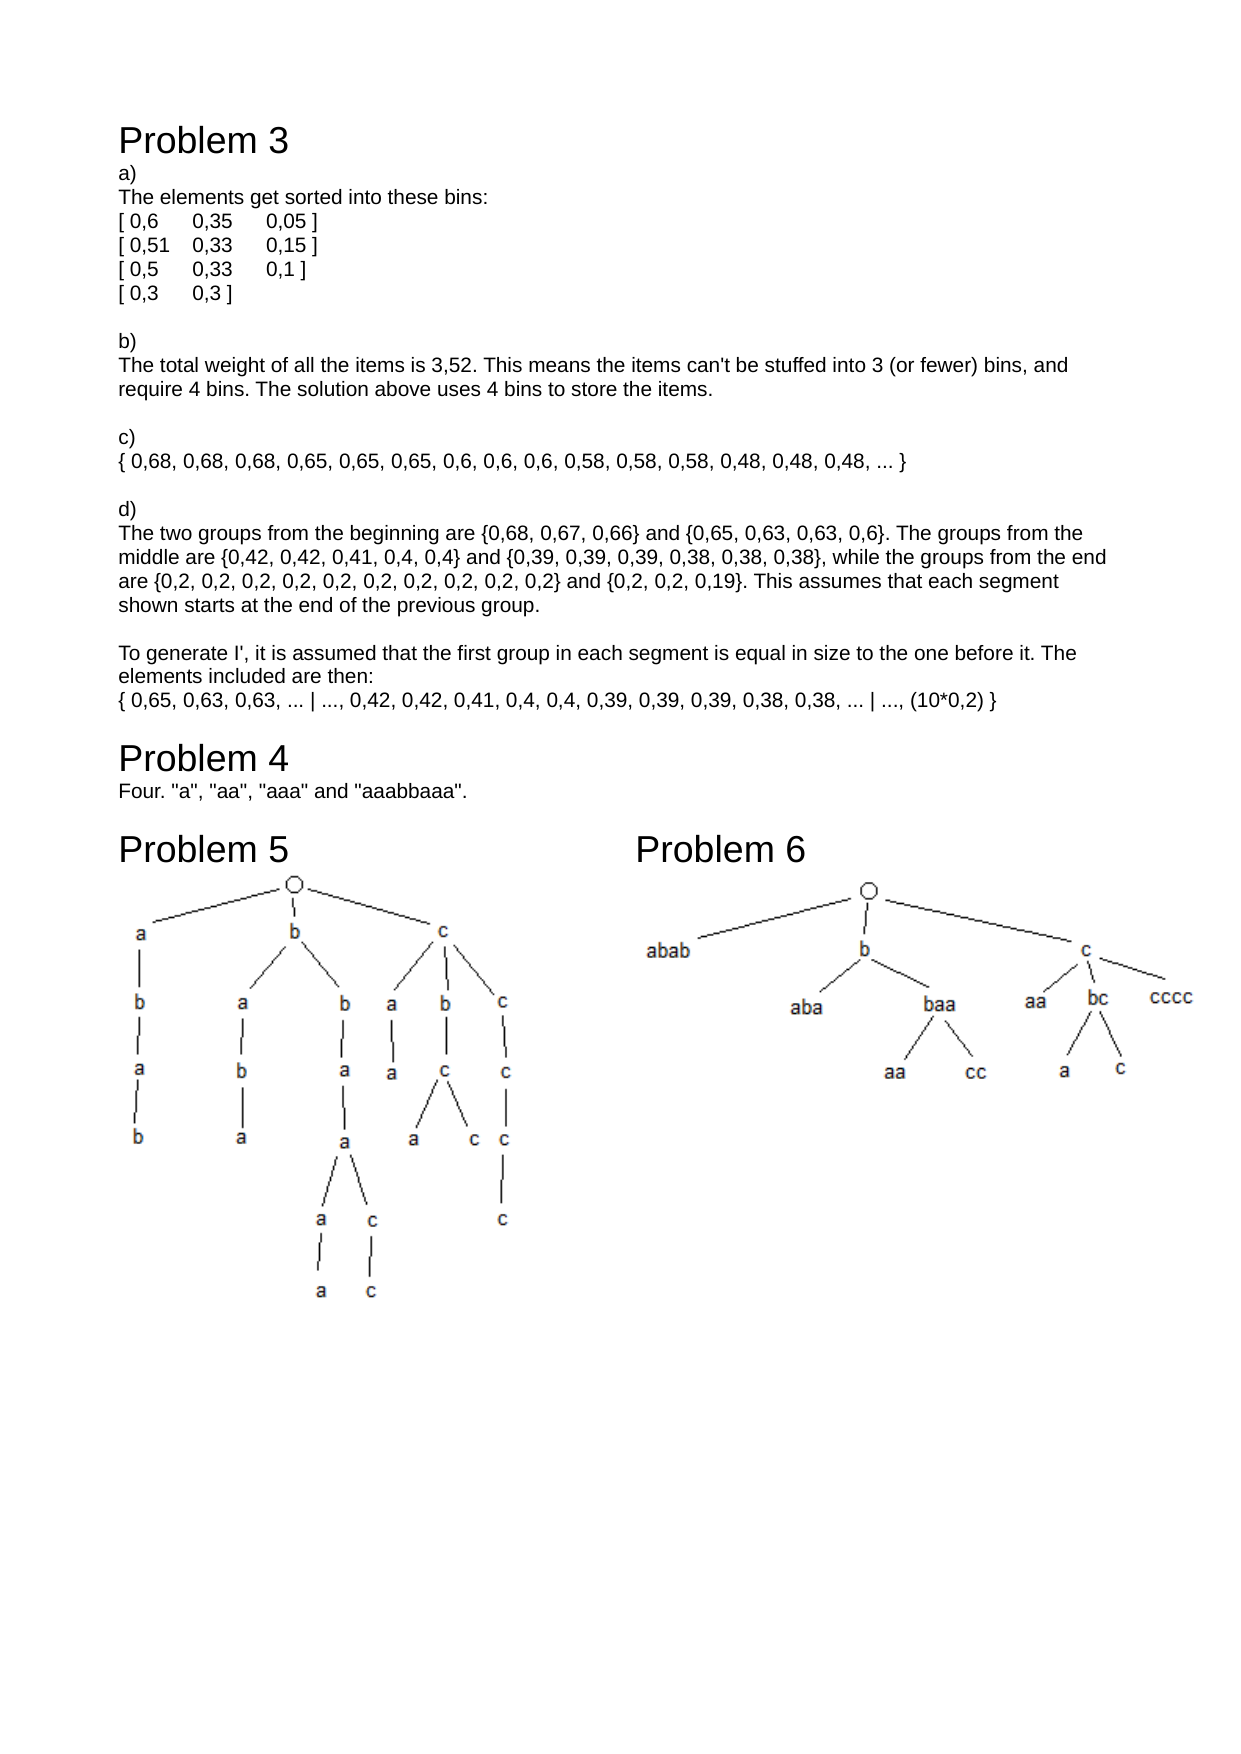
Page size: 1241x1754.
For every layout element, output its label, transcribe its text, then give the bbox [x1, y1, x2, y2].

text Problem 3 [118, 118, 1122, 161]
text Problem 5 Problem 6 [118, 827, 1122, 870]
text [ 0,51 0,33 0,15 ] [118, 233, 1122, 257]
text To generate I', it is assumed that the first group in each segment is equal in size to the one before it. The elements included are then: [118, 640, 1122, 688]
text { 0,68, 0,68, 0,68, 0,65, 0,65, 0,65, 0,6, 0,6, 0,6, 0,58, 0,58, 0,58, 0,48, 0,48, 0,48, ... } [118, 449, 1122, 473]
text a) [118, 161, 1122, 185]
text [ 0,3 0,3 ] [118, 281, 1122, 305]
picture [637, 870, 1200, 1090]
text [ 0,5 0,33 0,1 ] [118, 257, 1122, 281]
text Four. "a", "aa", "aaa" and "aaabbaaa". [118, 779, 1122, 803]
text The two groups from the beginning are {0,68, 0,67, 0,66} and {0,65, 0,63, 0,63, 0,6}. The groups from the middle are {0,42, 0,42, 0,41, 0,4, 0,4} and {0,39, 0,39, 0,39, 0,38, 0,38, 0,38}, while the groups from the end are {0,2, 0,2, 0,2, 0,2, 0,2, 0,2, 0,2, 0,2, 0,2, 0,2} and {0,2, 0,2, 0,19}. This assumes that each segment shown starts at the end of the previous group. [118, 521, 1122, 616]
text The total weight of all the items is 3,52. This means the items can't be stuffed into 3 (or fewer) bins, and require 4 bins. The solution above uses 4 bins to store the items. [118, 353, 1122, 401]
text The elements get sorted into these bins: [118, 185, 1122, 209]
text { 0,65, 0,63, 0,63, ... | ..., 0,42, 0,42, 0,41, 0,4, 0,4, 0,39, 0,39, 0,39, 0,38, 0,38, ... | ..., (10*0,2) } [118, 688, 1122, 712]
text b) [118, 329, 1122, 353]
text Problem 4 [118, 736, 1122, 779]
text c) [118, 425, 1122, 449]
picture [121, 870, 529, 1310]
text d) [118, 497, 1122, 521]
text [ 0,6 0,35 0,05 ] [118, 209, 1122, 233]
